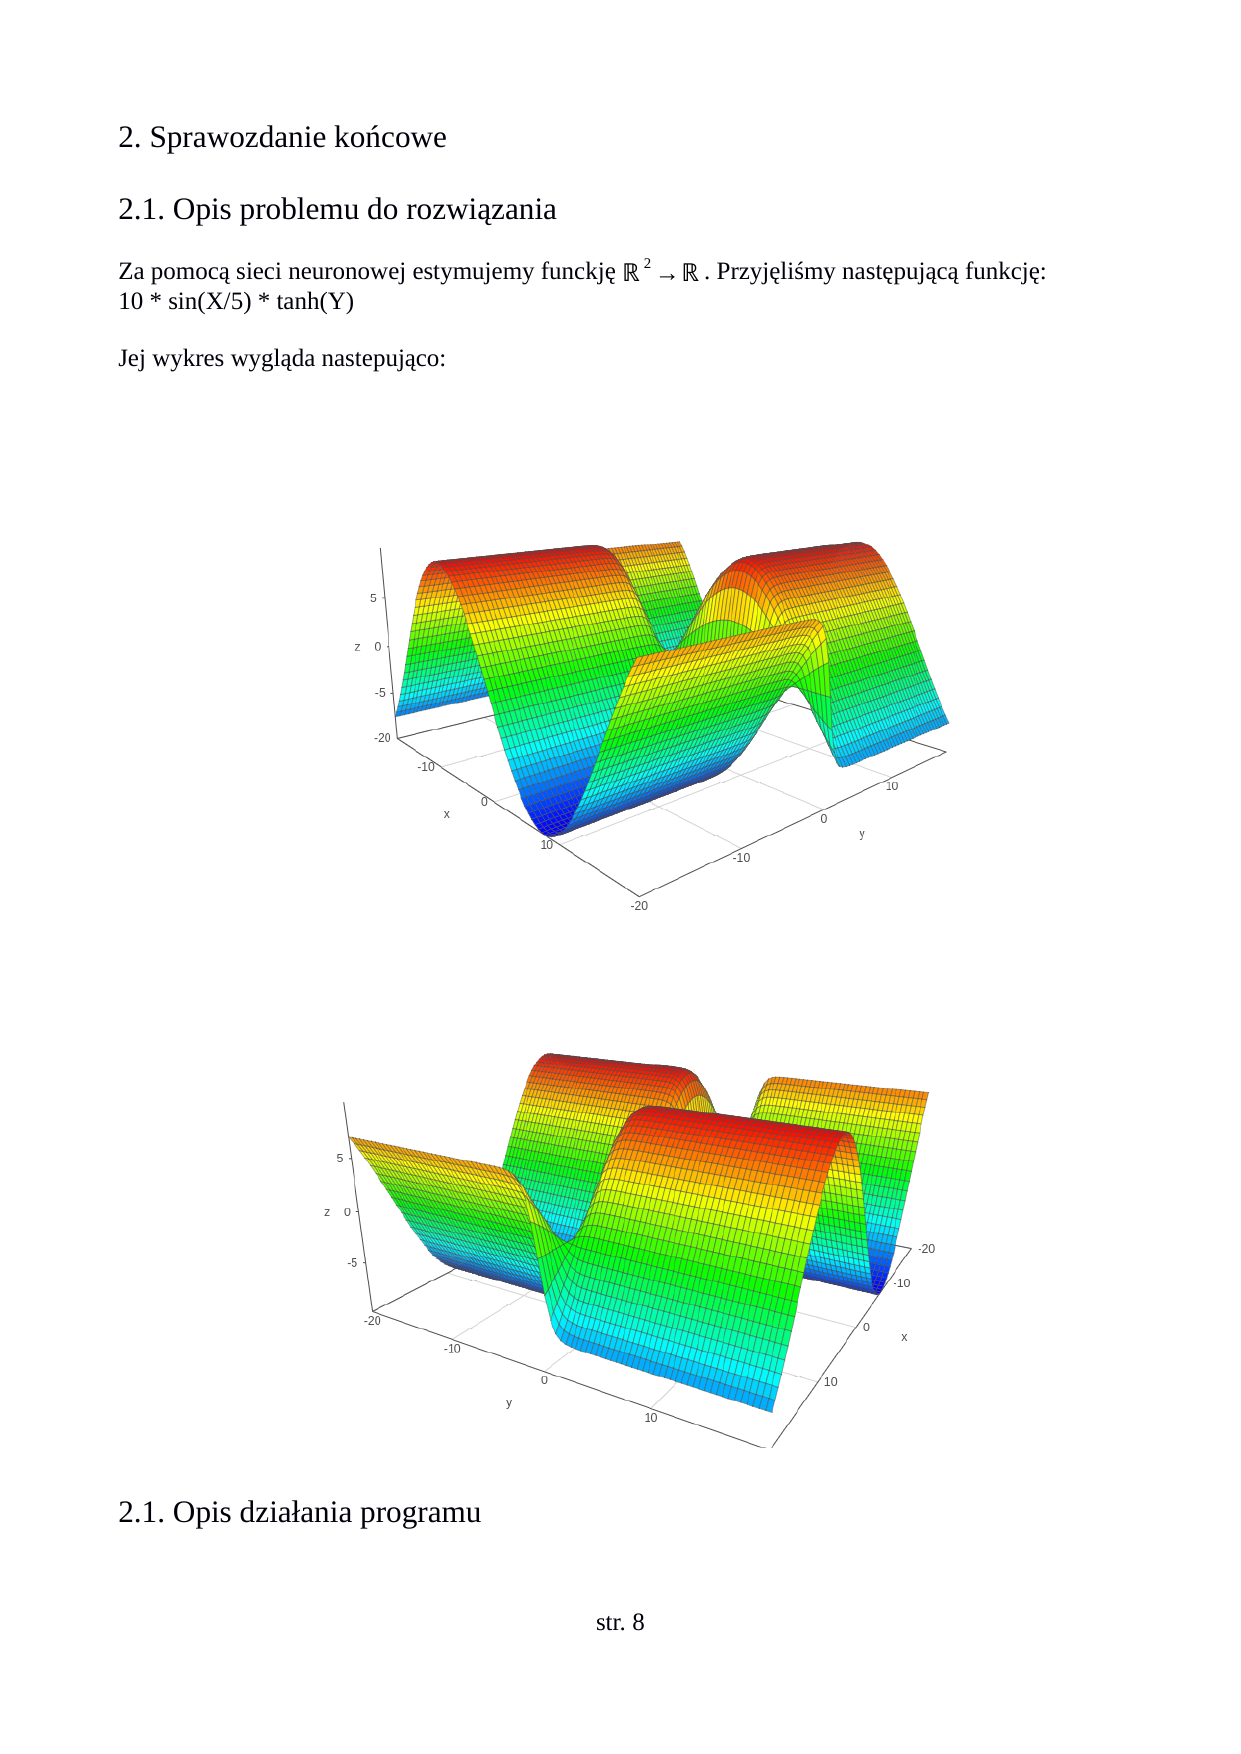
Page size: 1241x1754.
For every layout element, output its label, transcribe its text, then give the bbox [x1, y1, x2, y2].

text Za pomocą sieci neuronowej estymujemy funckję . Przyjęliśmy następującą funkcję: [118, 255, 1122, 286]
text 2. Sprawozdanie końcowe [118, 118, 1122, 154]
text Jej wykres wygląda nastepująco: [118, 343, 1122, 372]
text 10 * sin(X/5) * tanh(Y) [118, 286, 1122, 314]
picture [231, 386, 1020, 915]
picture [231, 921, 1019, 1448]
text 2.1. Opis działania programu [118, 1493, 1122, 1529]
text 2.1. Opis problemu do rozwiązania [118, 190, 1122, 226]
